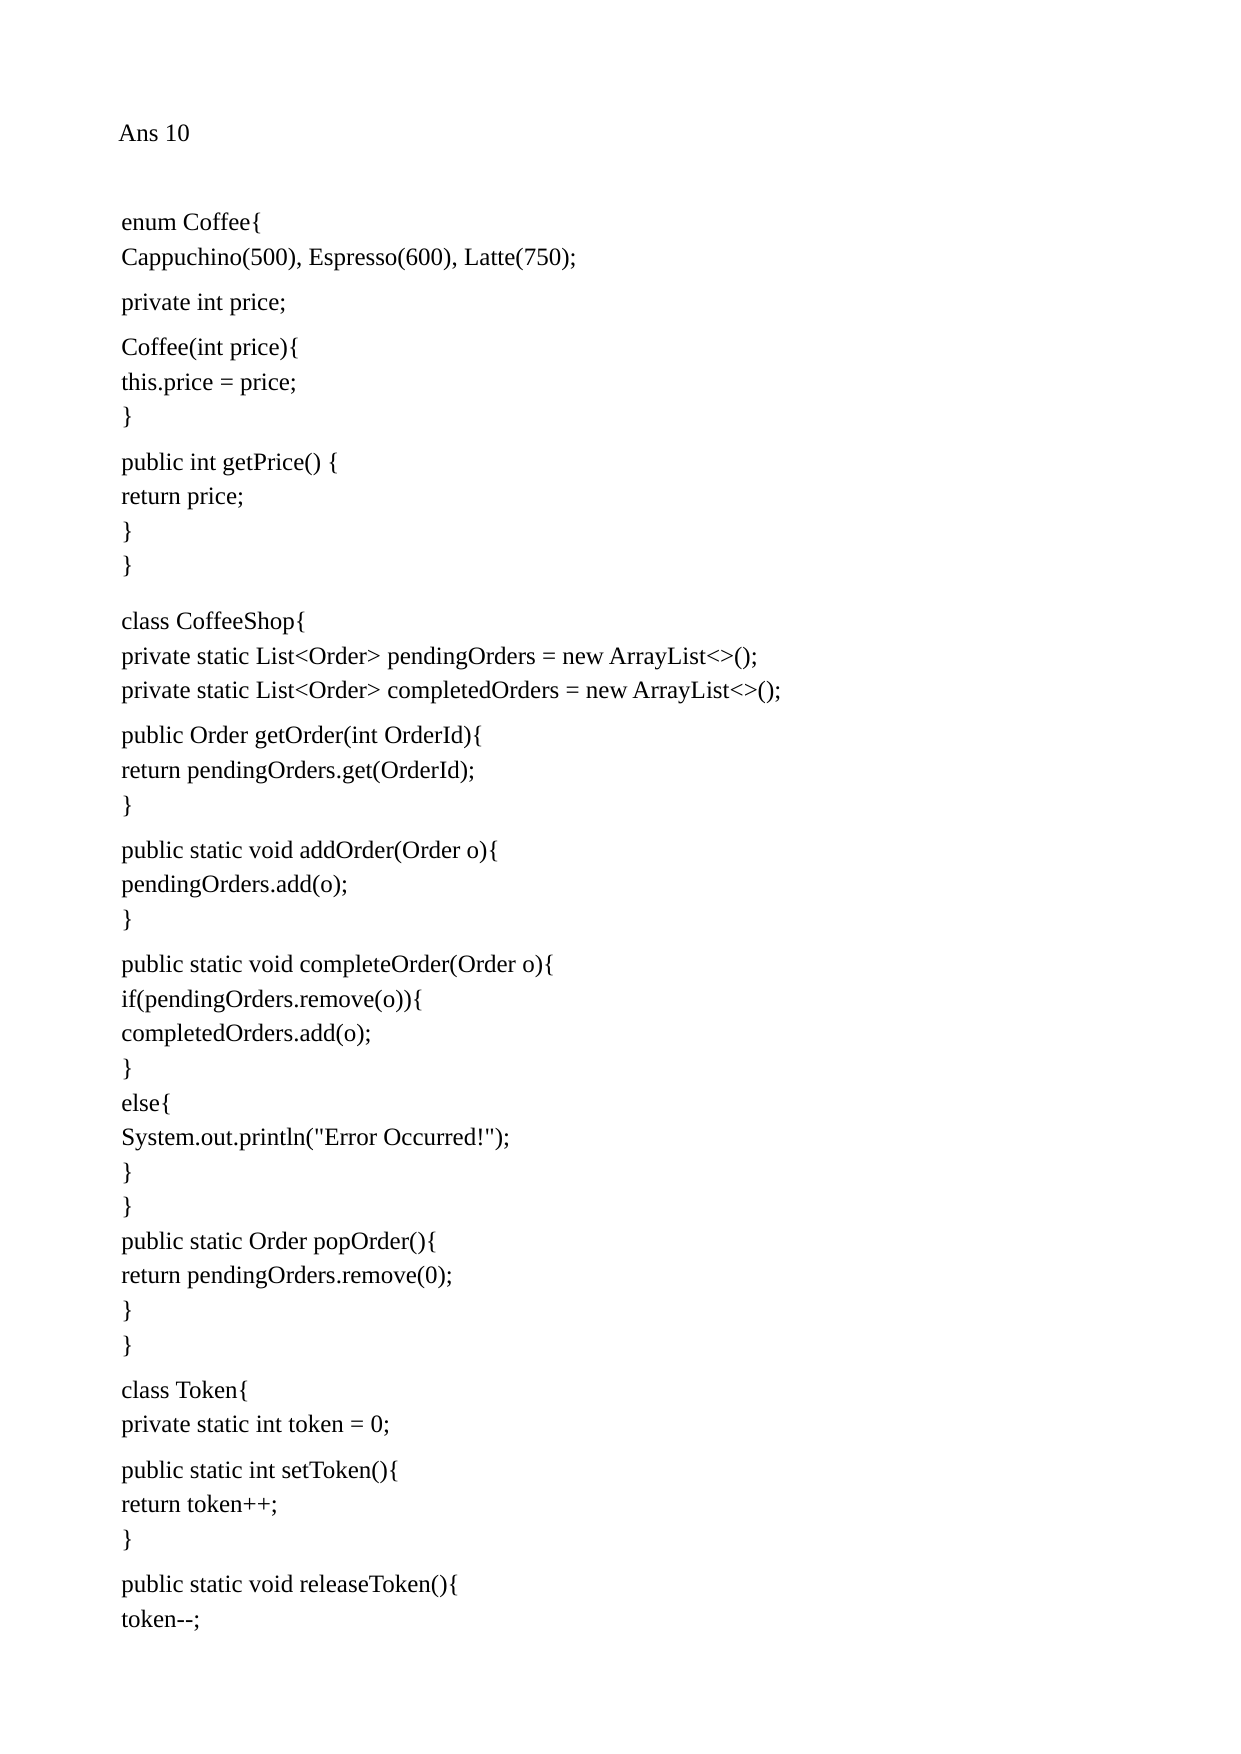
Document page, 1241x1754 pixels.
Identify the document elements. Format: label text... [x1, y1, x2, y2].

table_header public static int setToken(){ [118, 1452, 413, 1486]
table_header } [118, 1292, 148, 1327]
table_header } [118, 1050, 148, 1085]
table_header completedOrders.add(o); [118, 1016, 385, 1050]
table_header [118, 707, 136, 718]
table_header public static void addOrder(Order o){ [118, 832, 512, 867]
table_header class Token{ [118, 1372, 264, 1407]
table_header } [118, 1154, 148, 1188]
table_header enum Coffee{ [118, 204, 277, 239]
table_header private static List<Order> pendingOrders = new ArrayList<>(); [118, 638, 771, 672]
table_header return token++; [118, 1486, 291, 1521]
table_header [118, 582, 136, 593]
table_header Coffee(int price){ [118, 329, 313, 364]
table_header Cappuchino(500), Espresso(600), Latte(750); [118, 239, 587, 273]
table_header token--; [118, 1601, 214, 1635]
table_header [118, 1556, 136, 1566]
table_header class CoffeeShop{ [118, 603, 321, 638]
table_header } [118, 901, 148, 936]
table_header return pendingOrders.remove(0); [118, 1258, 466, 1292]
table_header public static Order popOrder(){ [118, 1223, 451, 1258]
table_header } [118, 548, 148, 582]
table_header private static List<Order> completedOrders = new ArrayList<>(); [118, 673, 794, 707]
table_header public Order getOrder(int OrderId){ [118, 718, 496, 752]
table_header if(pendingOrders.remove(o)){ [118, 981, 436, 1016]
table_header else{ [118, 1085, 186, 1119]
table_header pendingOrders.add(o); [118, 867, 361, 901]
table_header private int price; [118, 284, 299, 319]
table_header System.out.println("Error Occurred!"); [118, 1119, 523, 1154]
table_header return pendingOrders.get(OrderId); [118, 752, 487, 787]
table_header [118, 936, 136, 946]
table_header [118, 1441, 136, 1452]
table_header [118, 274, 136, 284]
table_header [118, 593, 136, 603]
table_header } [118, 1189, 148, 1223]
table_header } [118, 399, 148, 433]
table_header [118, 319, 136, 329]
table_header } [118, 1327, 148, 1361]
table_header [118, 433, 136, 444]
table_header public int getPrice() { [118, 444, 353, 478]
table_header } [118, 1521, 148, 1556]
table_header [118, 1361, 136, 1372]
table_header public static void releaseToken(){ [118, 1566, 473, 1601]
table_header return price; [118, 478, 257, 513]
table_header private static int token = 0; [118, 1407, 402, 1441]
text Ans 10 [118, 118, 1122, 147]
table_header public static void completeOrder(Order o){ [118, 946, 567, 981]
table_header [118, 821, 136, 832]
table_header } [118, 513, 148, 547]
table_header } [118, 787, 148, 821]
table_header this.price = price; [118, 364, 310, 398]
